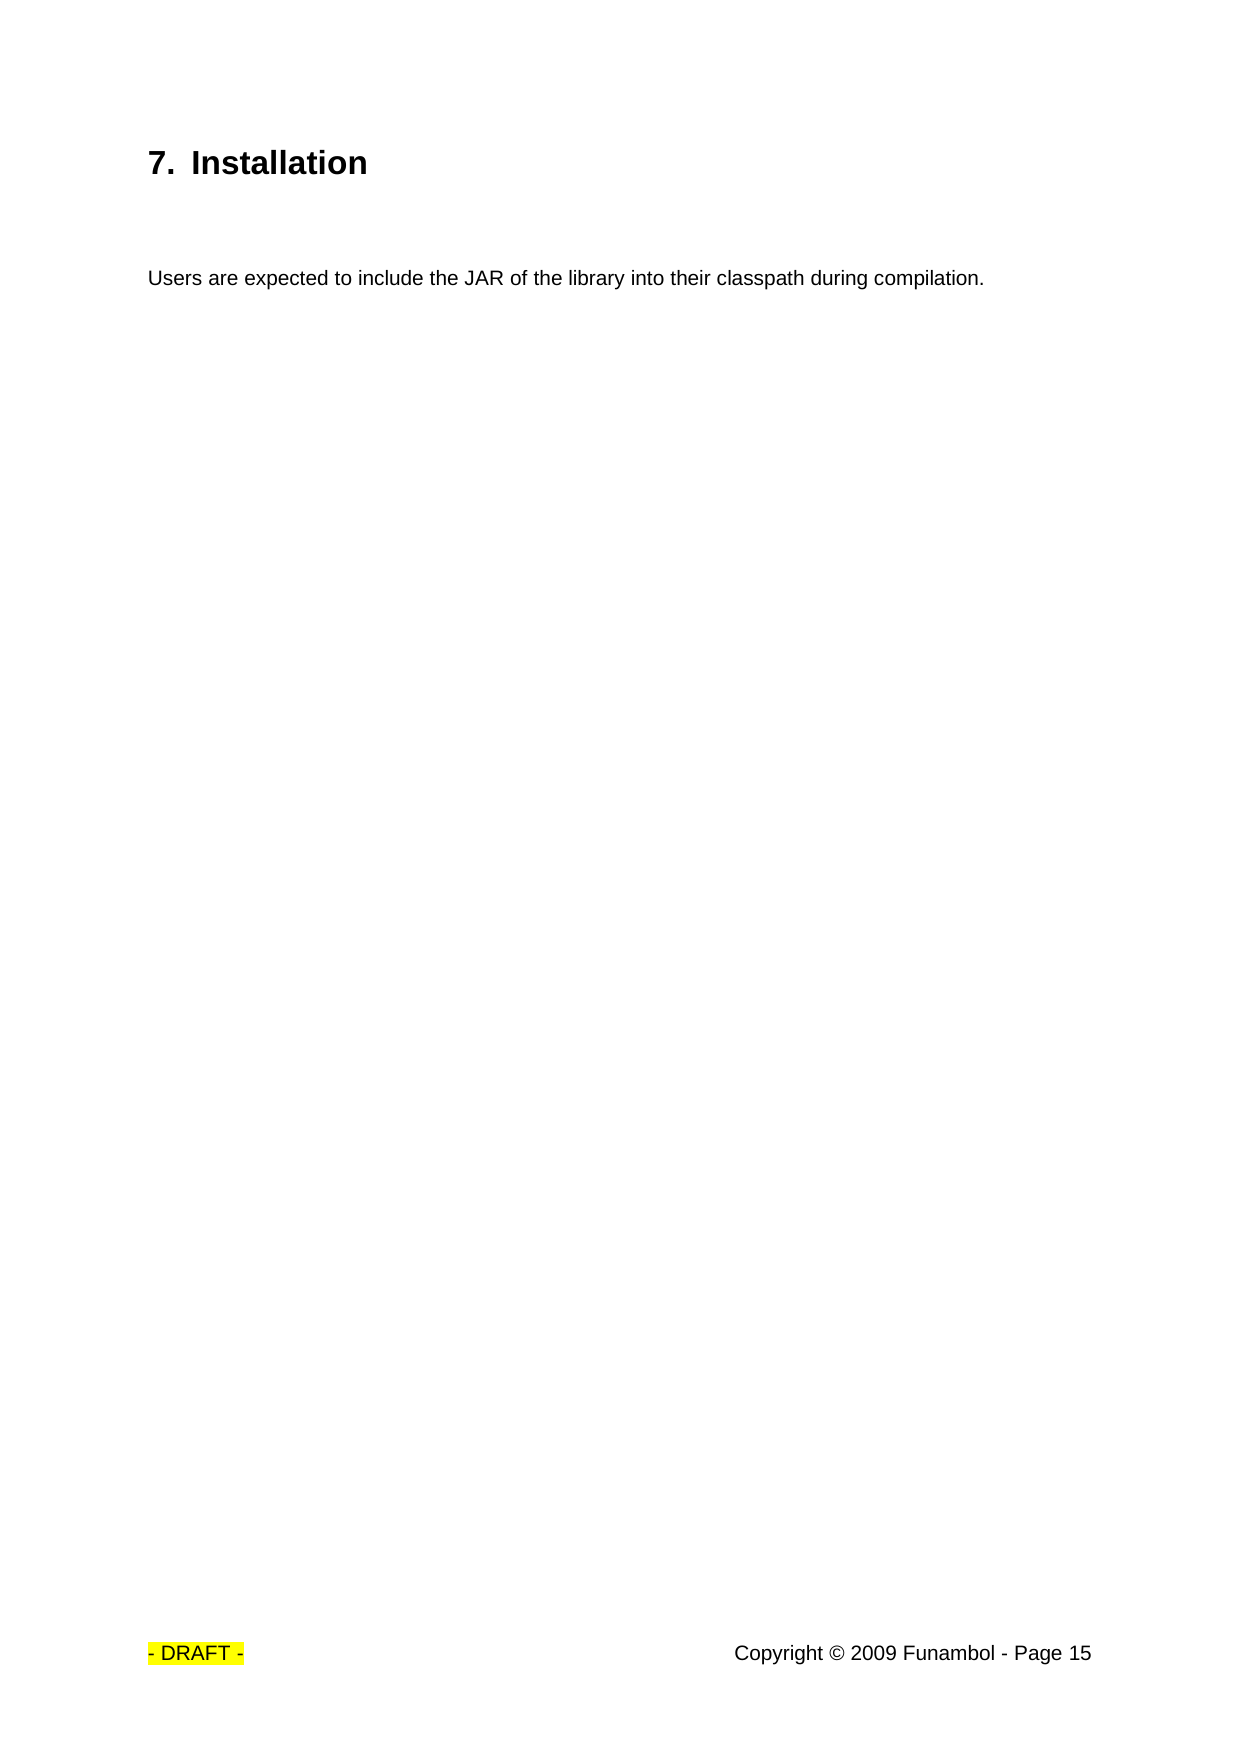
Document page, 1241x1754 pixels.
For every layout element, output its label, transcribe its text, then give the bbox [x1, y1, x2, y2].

text Users are expected to include the JAR of the library into their classpath during compilation. [148, 267, 1093, 290]
subtitle Installation [148, 144, 1093, 181]
